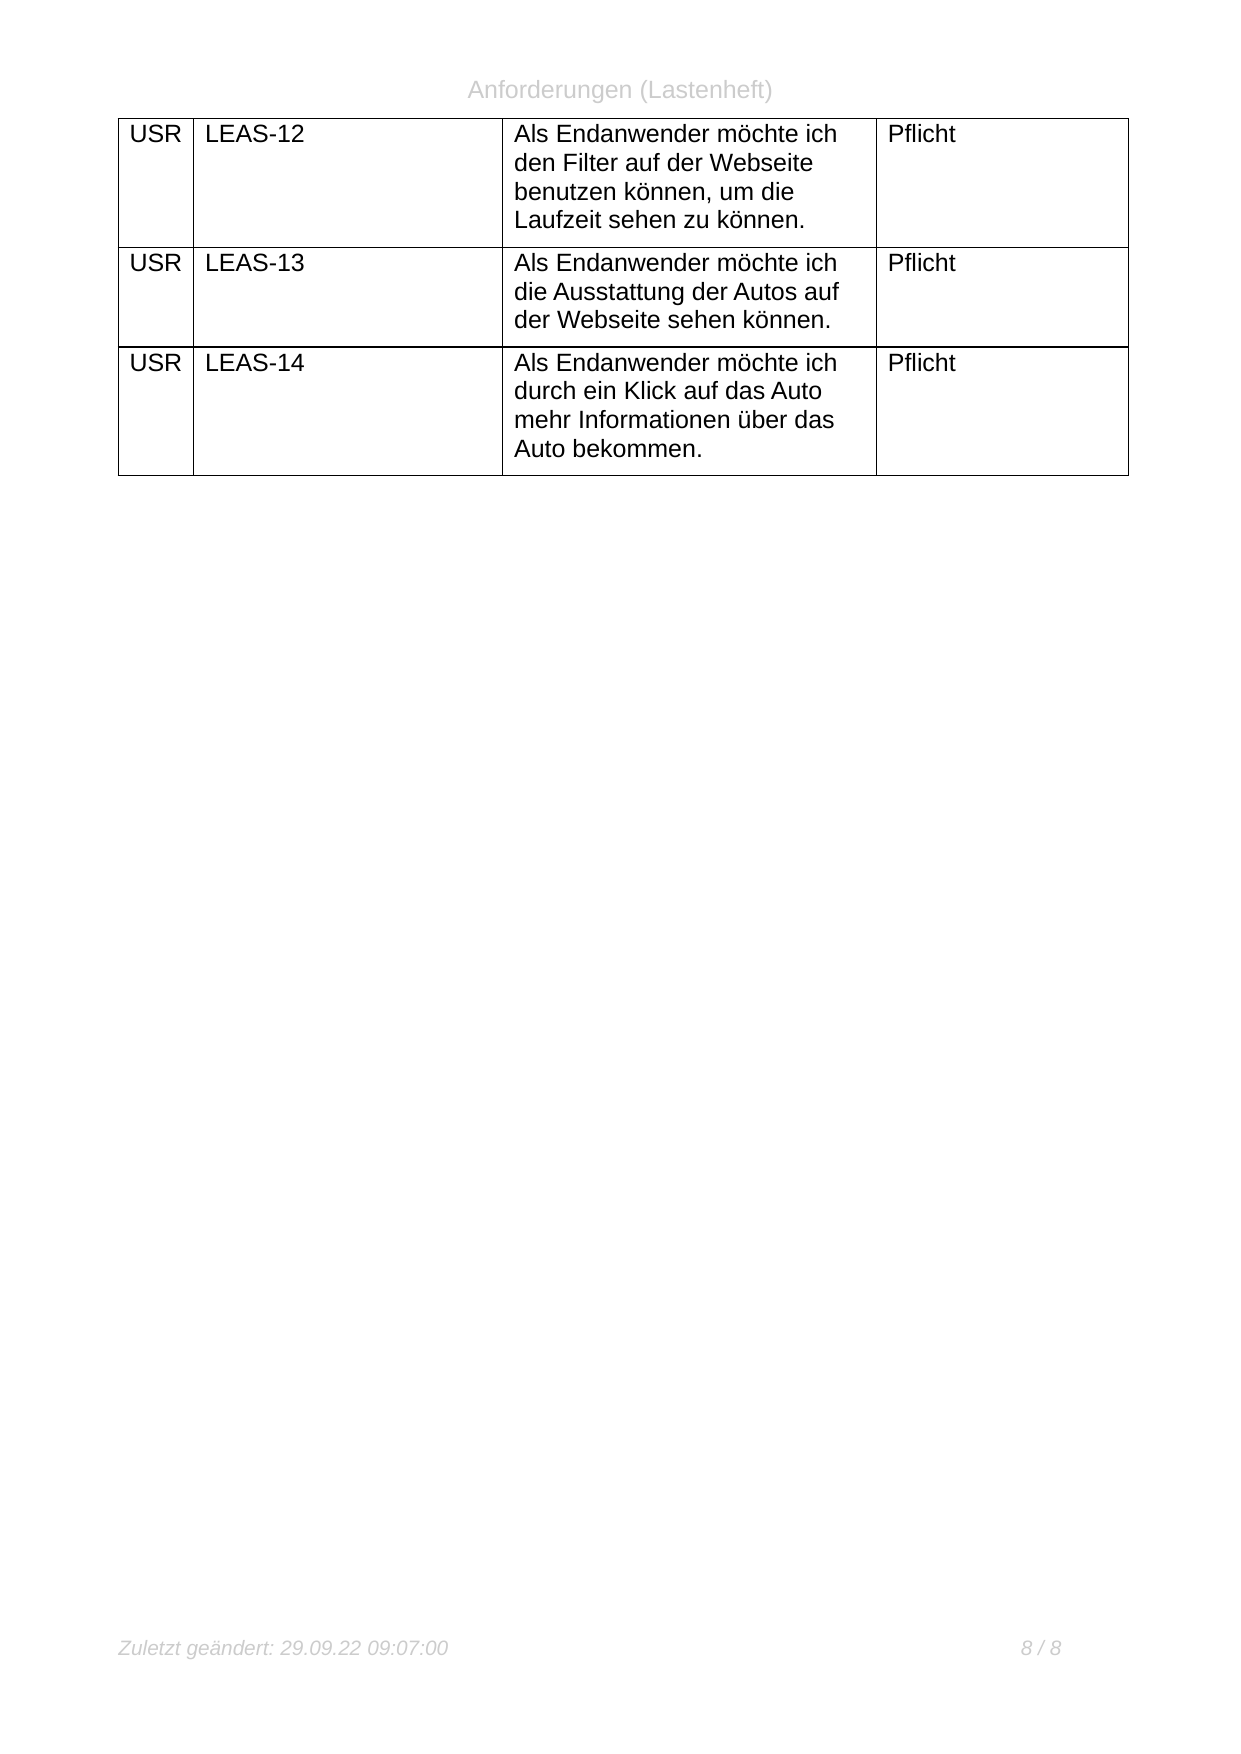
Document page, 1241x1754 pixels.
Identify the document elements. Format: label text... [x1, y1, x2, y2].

table_cell USR [119, 248, 193, 346]
table_cell Als Endanwender möchte ich den Filter auf der Webseite benutzen können, um die Laufzeit sehen zu können. [503, 119, 876, 247]
table_cell USR [119, 348, 193, 475]
table_cell LEAS-14 [194, 348, 502, 475]
table_cell USR [119, 119, 193, 247]
table_cell Als Endanwender möchte ich die Ausstattung der Autos auf der Webseite sehen können. [503, 248, 876, 346]
table_cell LEAS-12 [194, 119, 502, 247]
table_cell Als Endanwender möchte ich durch ein Klick auf das Auto mehr Informationen über das Auto bekommen. [503, 348, 876, 475]
table_cell Pflicht [877, 119, 1128, 247]
table_cell Pflicht [877, 348, 1128, 475]
table_cell Pflicht [877, 248, 1128, 346]
table_cell LEAS-13 [194, 248, 502, 346]
